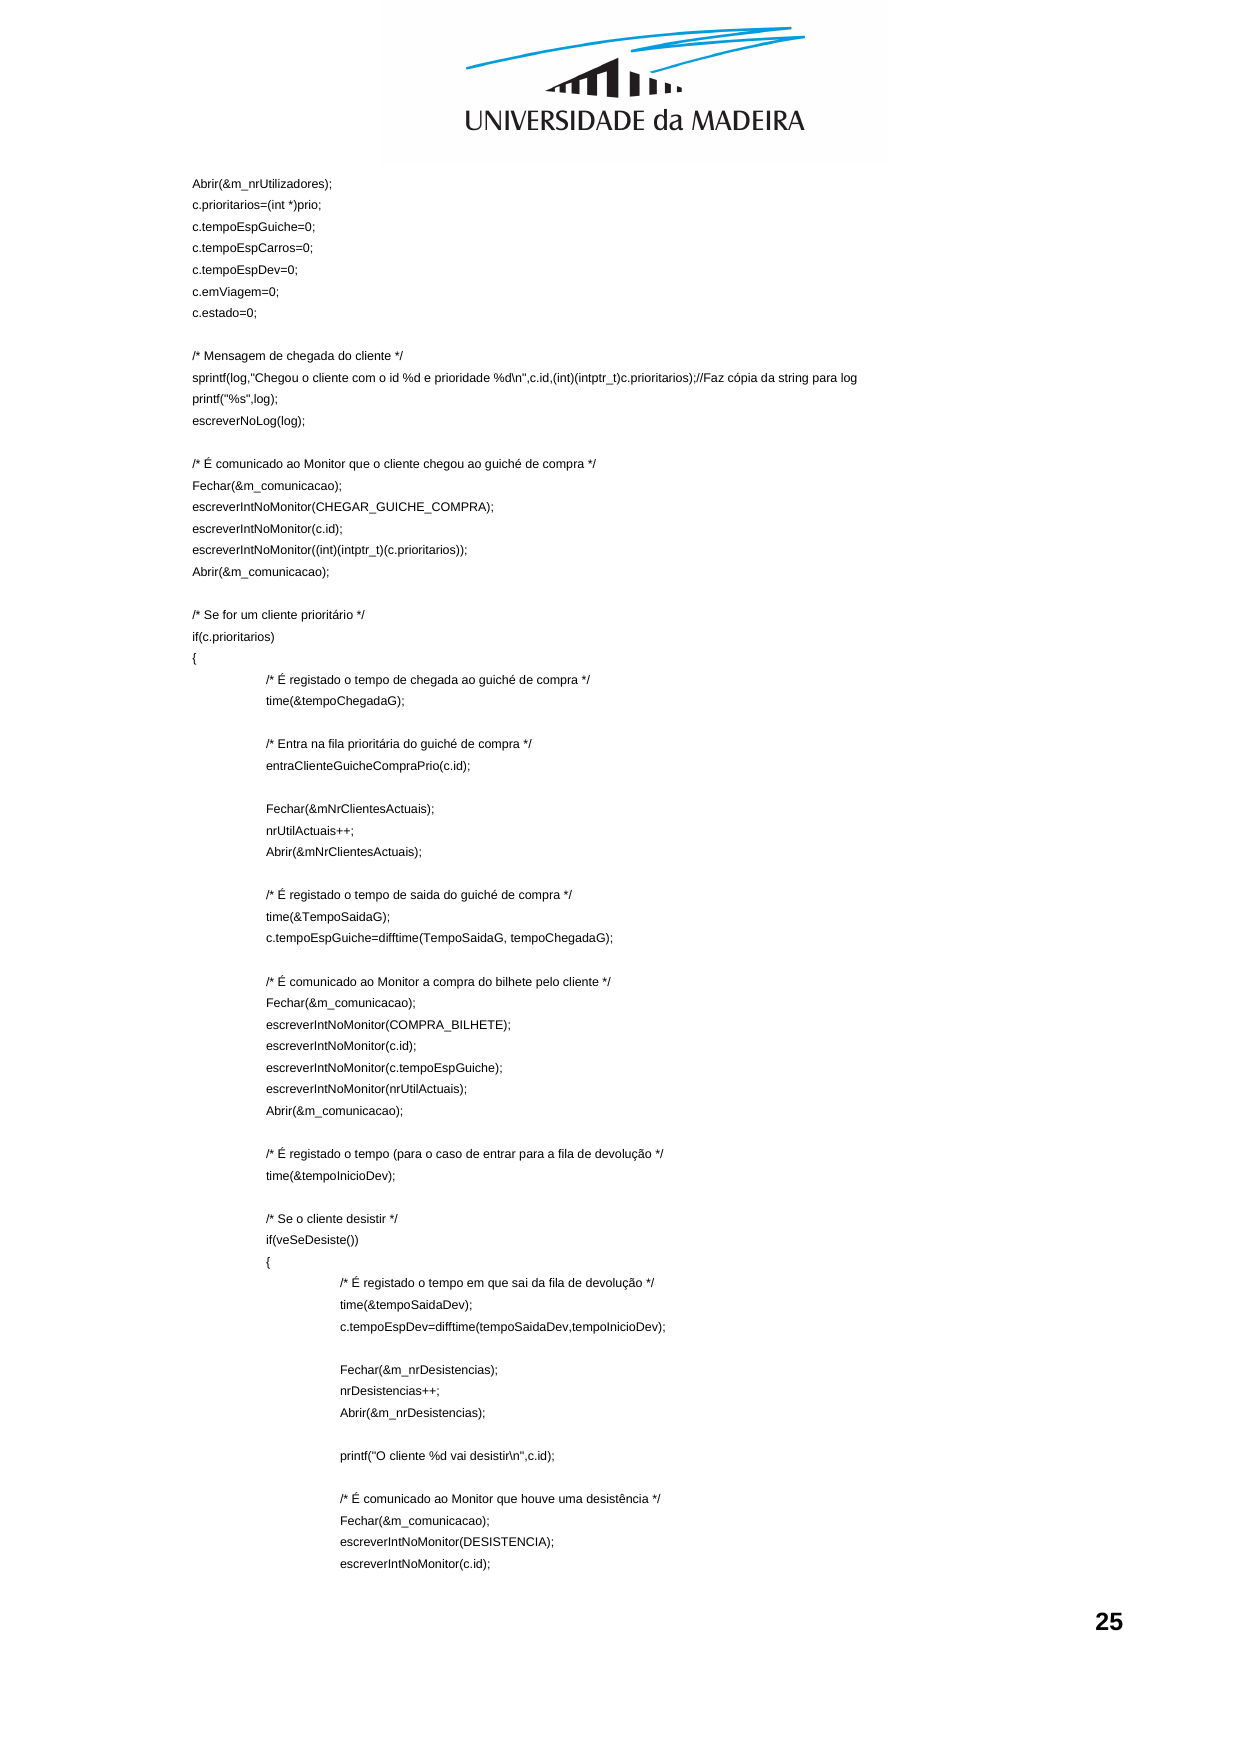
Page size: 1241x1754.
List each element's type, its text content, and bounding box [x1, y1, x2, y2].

text Abrir(&m_comunicacao); [118, 1103, 1123, 1118]
text escreverIntNoMonitor(c.tempoEspGuiche); [118, 1060, 1123, 1075]
text printf("O cliente %d vai desistir\n",c.id); [118, 1448, 1123, 1463]
text c.tempoEspCarros=0; [118, 241, 1123, 255]
text /* É comunicado ao Monitor a compra do bilhete pelo cliente */ [118, 974, 1123, 988]
text /* Se for um cliente prioritário */ [118, 608, 1123, 622]
text Fechar(&m_comunicacao); [118, 478, 1123, 493]
text time(&tempoInicioDev); [118, 1168, 1123, 1183]
text /* Se o cliente desistir */ [118, 1211, 1123, 1226]
text Fechar(&m_comunicacao); [118, 1513, 1123, 1528]
text escreverIntNoMonitor((int)(intptr_t)(c.prioritarios)); [118, 543, 1123, 557]
text /* É registado o tempo em que sai da fila de devolução */ [118, 1276, 1123, 1290]
text if(c.prioritarios) [118, 629, 1123, 643]
text c.tempoEspGuiche=0; [118, 219, 1123, 234]
text c.tempoEspGuiche=difftime(TempoSaidaG, tempoChegadaG); [118, 931, 1123, 945]
text /* É comunicado ao Monitor que houve uma desistência */ [118, 1492, 1123, 1506]
text escreverIntNoMonitor(COMPRA_BILHETE); [118, 1017, 1123, 1032]
text /* É registado o tempo de chegada ao guiché de compra */ [118, 672, 1123, 687]
text Fechar(&m_comunicacao); [118, 996, 1123, 1010]
text escreverIntNoMonitor(c.id); [118, 1039, 1123, 1053]
text escreverIntNoMonitor(c.id); [118, 1556, 1123, 1571]
text /* É registado o tempo de saida do guiché de compra */ [118, 888, 1123, 902]
text sprintf(log,"Chegou o cliente com o id %d e prioridade %d\n",c.id,(int)(intptr_t)c.prioritarios);//Faz cópia da string para log [118, 370, 1123, 385]
picture [379, 0, 889, 165]
text c.prioritarios=(int *)prio; [118, 198, 1123, 212]
text escreverIntNoMonitor(DESISTENCIA); [118, 1535, 1123, 1549]
text { [118, 651, 1123, 665]
text time(&tempoChegadaG); [118, 694, 1123, 708]
text c.emViagem=0; [118, 284, 1123, 298]
text { [118, 1254, 1123, 1269]
text nrDesistencias++; [118, 1384, 1123, 1398]
text escreverNoLog(log); [118, 413, 1123, 428]
text if(veSeDesiste()) [118, 1233, 1123, 1247]
text escreverIntNoMonitor(c.id); [118, 521, 1123, 536]
text c.estado=0; [118, 306, 1123, 320]
text /* Mensagem de chegada do cliente */ [118, 349, 1123, 363]
text escreverIntNoMonitor(CHEGAR_GUICHE_COMPRA); [118, 500, 1123, 514]
text c.tempoEspDev=difftime(tempoSaidaDev,tempoInicioDev); [118, 1319, 1123, 1333]
text Fechar(&m_nrDesistencias); [118, 1362, 1123, 1377]
text time(&TempoSaidaG); [118, 909, 1123, 924]
text nrUtilActuais++; [118, 823, 1123, 838]
text /* É registado o tempo (para o caso de entrar para a fila de devolução */ [118, 1147, 1123, 1161]
text Abrir(&mNrClientesActuais); [118, 845, 1123, 859]
text /* É comunicado ao Monitor que o cliente chegou ao guiché de compra */ [118, 457, 1123, 471]
text Abrir(&m_comunicacao); [118, 564, 1123, 579]
text c.tempoEspDev=0; [118, 263, 1123, 277]
text Abrir(&m_nrDesistencias); [118, 1405, 1123, 1420]
text printf("%s",log); [118, 392, 1123, 406]
text Abrir(&m_nrUtilizadores); [118, 176, 1123, 191]
text escreverIntNoMonitor(nrUtilActuais); [118, 1082, 1123, 1096]
text Fechar(&mNrClientesActuais); [118, 802, 1123, 816]
text /* Entra na fila prioritária do guiché de compra */ [118, 737, 1123, 751]
text time(&tempoSaidaDev); [118, 1298, 1123, 1312]
text entraClienteGuicheCompraPrio(c.id); [118, 758, 1123, 773]
